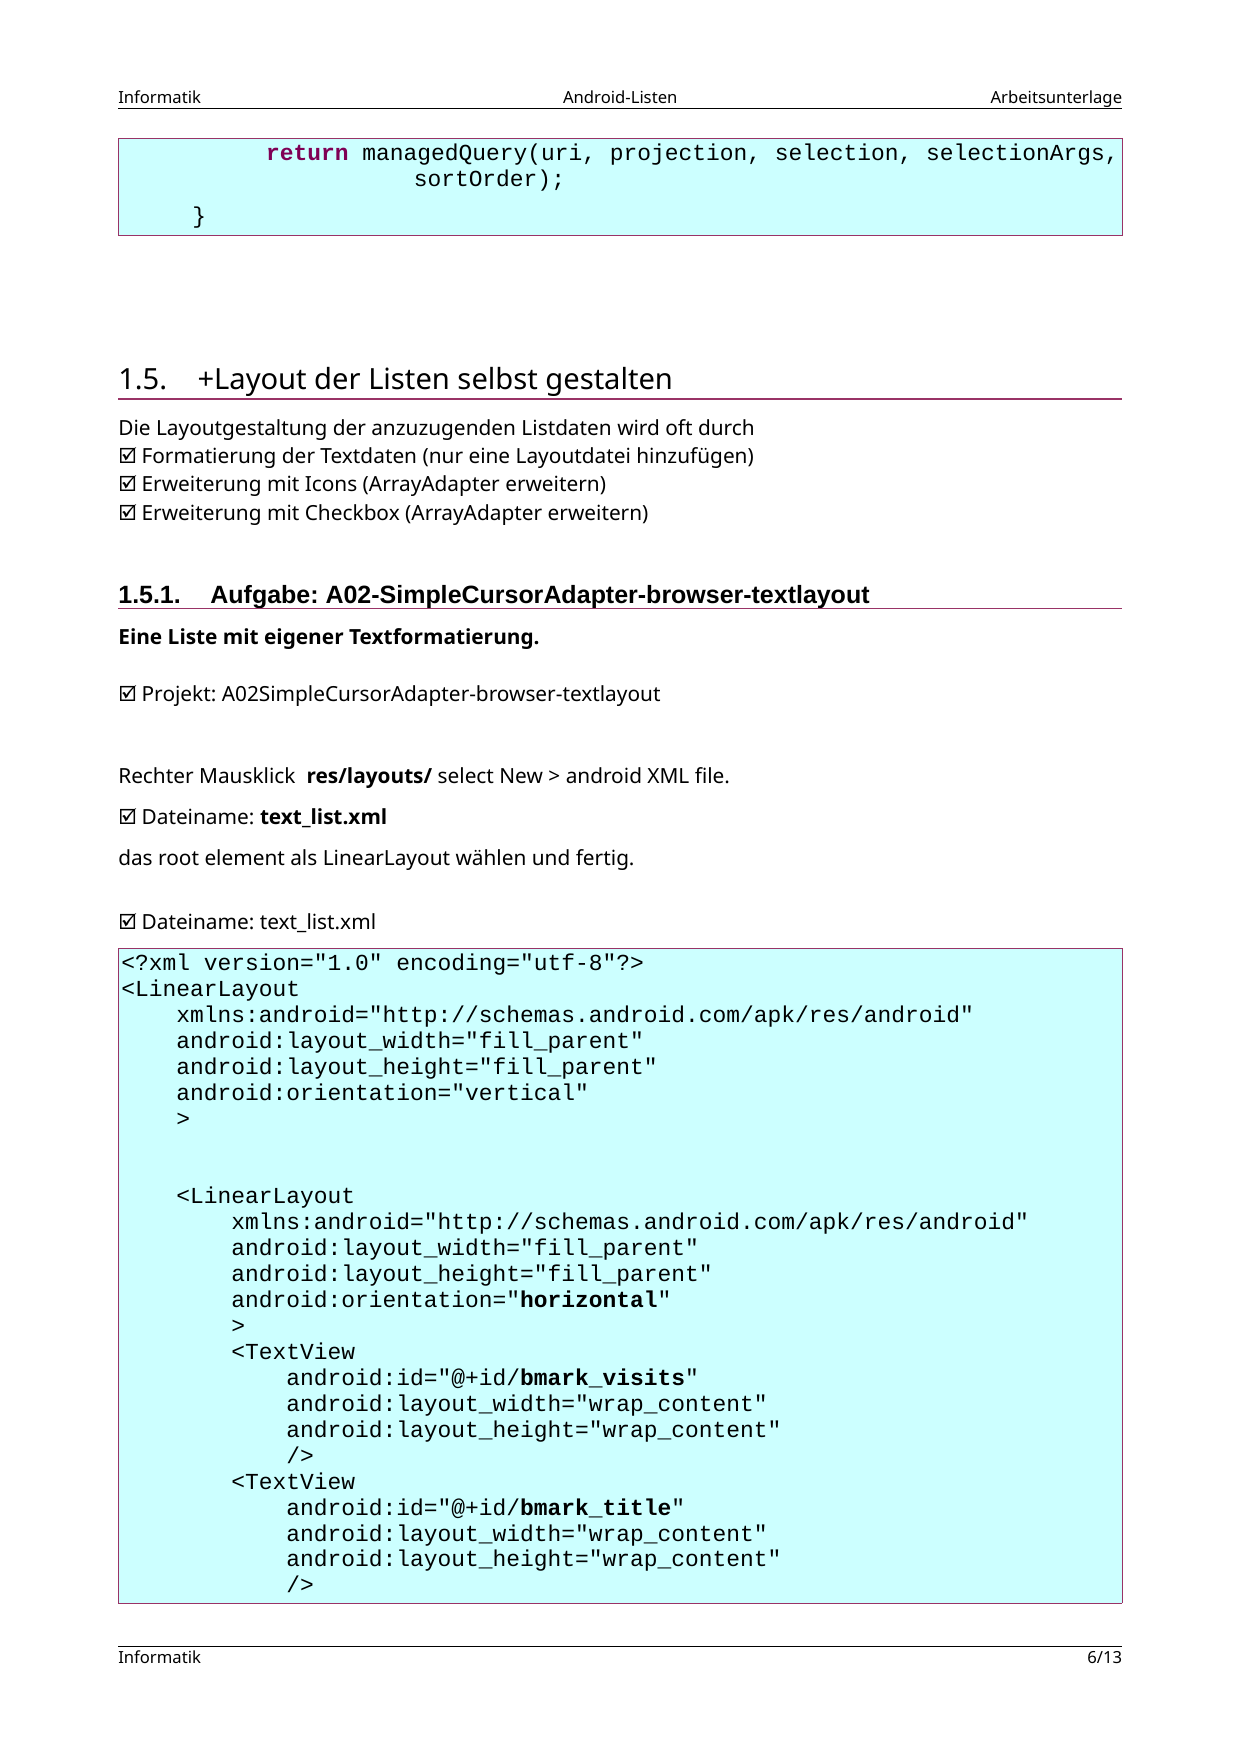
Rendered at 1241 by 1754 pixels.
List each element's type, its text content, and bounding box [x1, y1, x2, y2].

text android:id="@+id/bmark_title" [119, 1493, 1122, 1519]
text Eine Liste mit eigener Textformatierung. [118, 622, 1122, 651]
text android:orientation="horizontal" [119, 1285, 1122, 1311]
list Erweiterung mit Checkbox (ArrayAdapter erweitern) [118, 498, 1122, 526]
text android:layout_width="fill_parent" [119, 1233, 1122, 1259]
text das root element als LinearLayout wählen und fertig. [118, 843, 1122, 871]
text android:layout_height="wrap_content" [119, 1545, 1122, 1571]
text Die Layoutgestaltung der anzuzugenden Listdaten wird oft durch [118, 413, 1122, 441]
text android:layout_width="wrap_content" [119, 1389, 1122, 1415]
text sortOrder); [119, 164, 1122, 190]
text android:layout_width="wrap_content" [119, 1519, 1122, 1545]
text <TextView [119, 1467, 1122, 1493]
text <TextView [119, 1337, 1122, 1363]
text } [119, 190, 1122, 235]
text android:layout_width="fill_parent" [119, 1026, 1122, 1052]
subtitle +Layout der Listen selbst gestalten [118, 358, 1122, 398]
list Erweiterung mit Icons (ArrayAdapter erweitern) [118, 469, 1122, 498]
text > [119, 1311, 1122, 1337]
text android:id="@+id/bmark_visits" [119, 1363, 1122, 1389]
list Dateiname: text_list.xml [118, 907, 1122, 936]
text android:layout_height="fill_parent" [119, 1052, 1122, 1078]
text xmlns:android="http://schemas.android.com/apk/res/android" [119, 1000, 1122, 1026]
text <?xml version="1.0" encoding="utf-8"?> [119, 949, 1122, 974]
subtitle Aufgabe: A02-SimpleCursorAdapter-browser-textlayout [118, 580, 1122, 608]
text xmlns:android="http://schemas.android.com/apk/res/android" [119, 1208, 1122, 1233]
list Projekt: A02SimpleCursorAdapter-browser-textlayout [118, 679, 1122, 707]
text > [119, 1104, 1122, 1130]
text /> [119, 1441, 1122, 1467]
list Dateiname: text_list.xml [118, 802, 1122, 830]
text android:layout_height="fill_parent" [119, 1259, 1122, 1285]
list Formatierung der Textdaten (nur eine Layoutdatei hinzufügen) [118, 441, 1122, 469]
text <LinearLayout [119, 974, 1122, 1000]
text /> [119, 1571, 1122, 1603]
text android:layout_height="wrap_content" [119, 1415, 1122, 1441]
text Rechter Mausklick res/layouts/ select New > android XML file. [118, 761, 1122, 789]
text <LinearLayout [119, 1182, 1122, 1208]
text return managedQuery(uri, projection, selection, selectionArgs, [119, 139, 1122, 164]
text android:orientation="vertical" [119, 1078, 1122, 1104]
